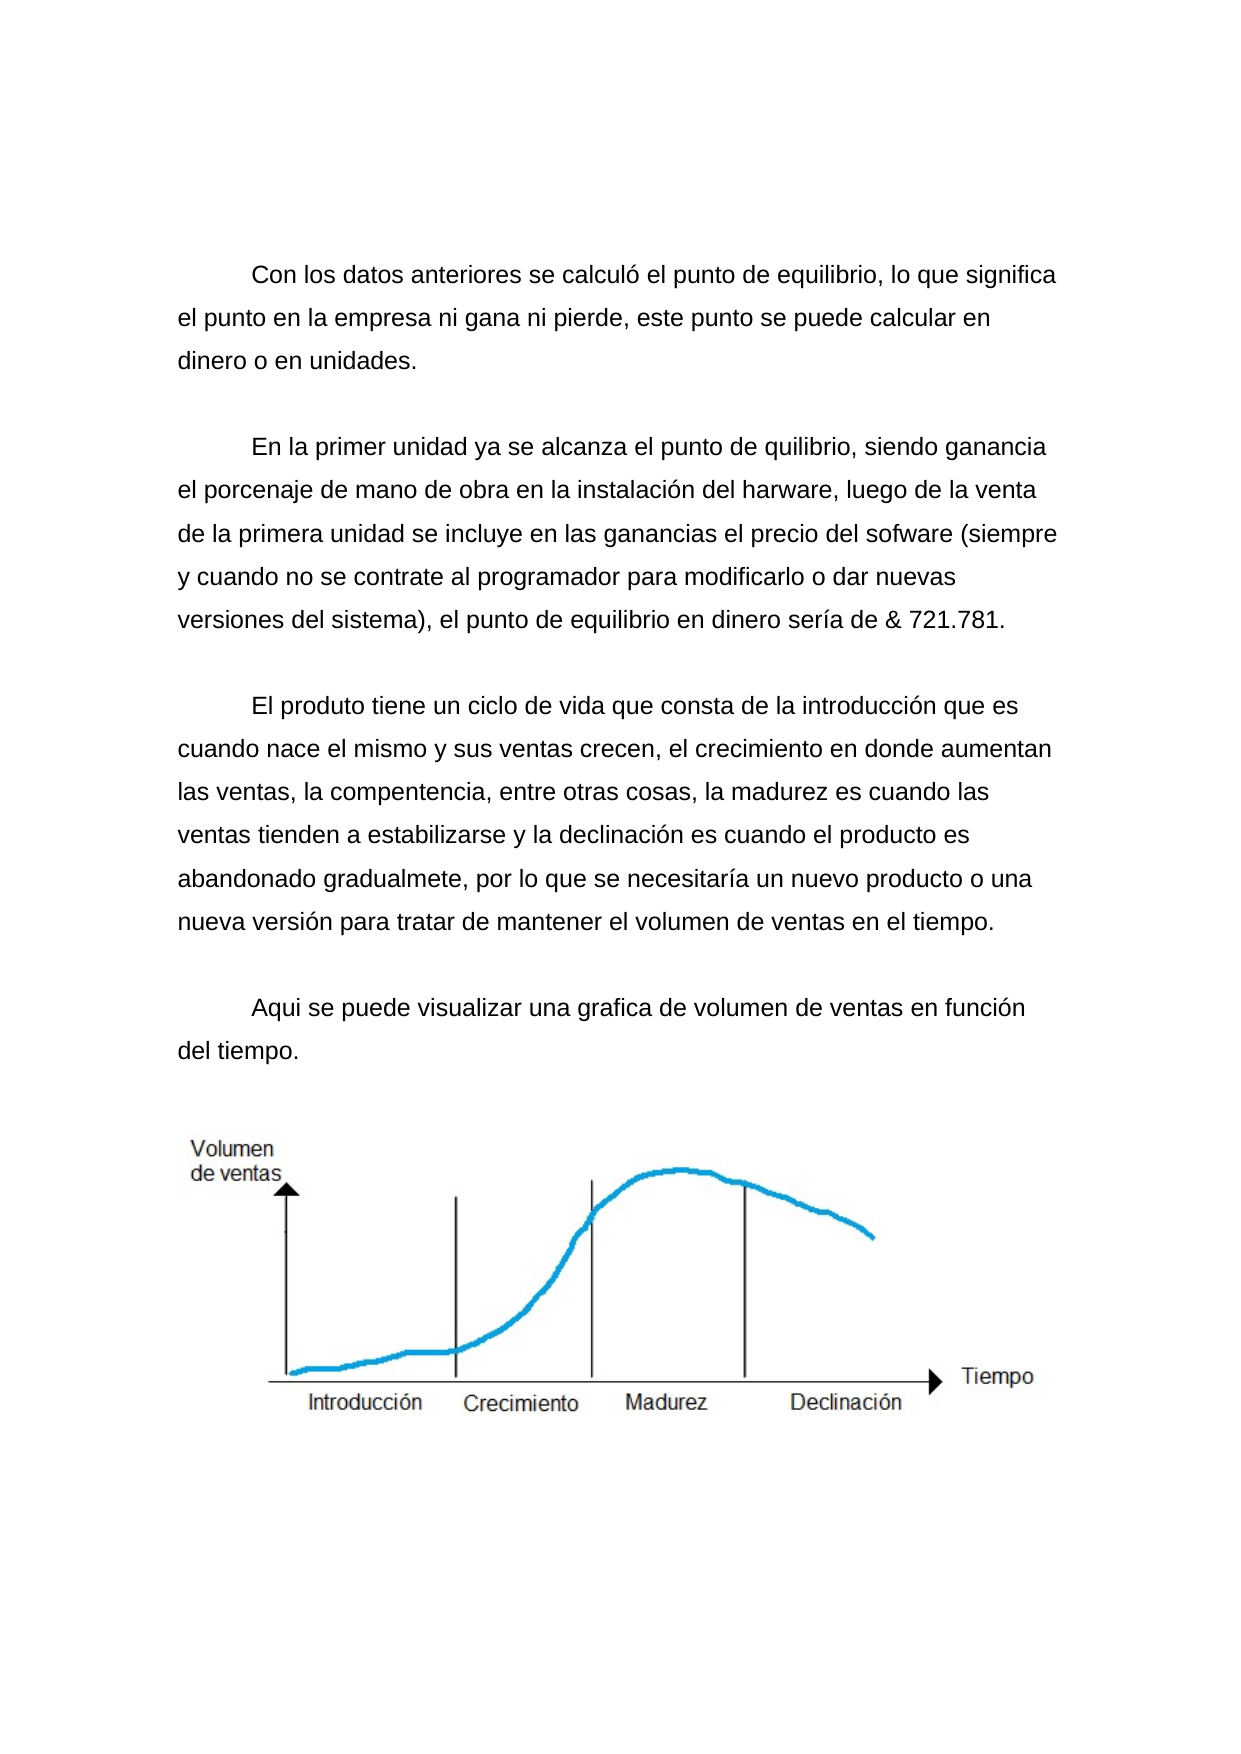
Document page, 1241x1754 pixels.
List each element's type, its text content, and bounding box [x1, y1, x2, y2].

text Con los datos anteriores se calculó el punto de equilibrio, lo que significa el punto en la empresa ni gana ni pierde, este punto se puede calcular en dinero o en unidades. [177, 260, 1063, 375]
text En la primer unidad ya se alcanza el punto de quilibrio, siendo ganancia el porcenaje de mano de obra en la instalación del harware, luego de la venta de la primera unidad se incluye en las ganancias el precio del sofware (siempre y cuando no se contrate al programador para modificarlo o dar nuevas versiones del sistema), el punto de equilibrio en dinero sería de & 721.781. [177, 432, 1063, 633]
text El produto tiene un ciclo de vida que consta de la introducción que es cuando nace el mismo y sus ventas crecen, el crecimiento en donde aumentan las ventas, la compentencia, entre otras cosas, la madurez es cuando las ventas tienden a estabilizarse y la declinación es cuando el producto es abandonado gradualmete, por lo que se necesitaría un nuevo producto o una nueva versión para tratar de mantener el volumen de ventas en el tiempo. [177, 691, 1063, 935]
text Aqui se puede visualizar una grafica de volumen de ventas en función del tiempo. [177, 993, 1063, 1065]
picture [177, 1132, 1063, 1429]
